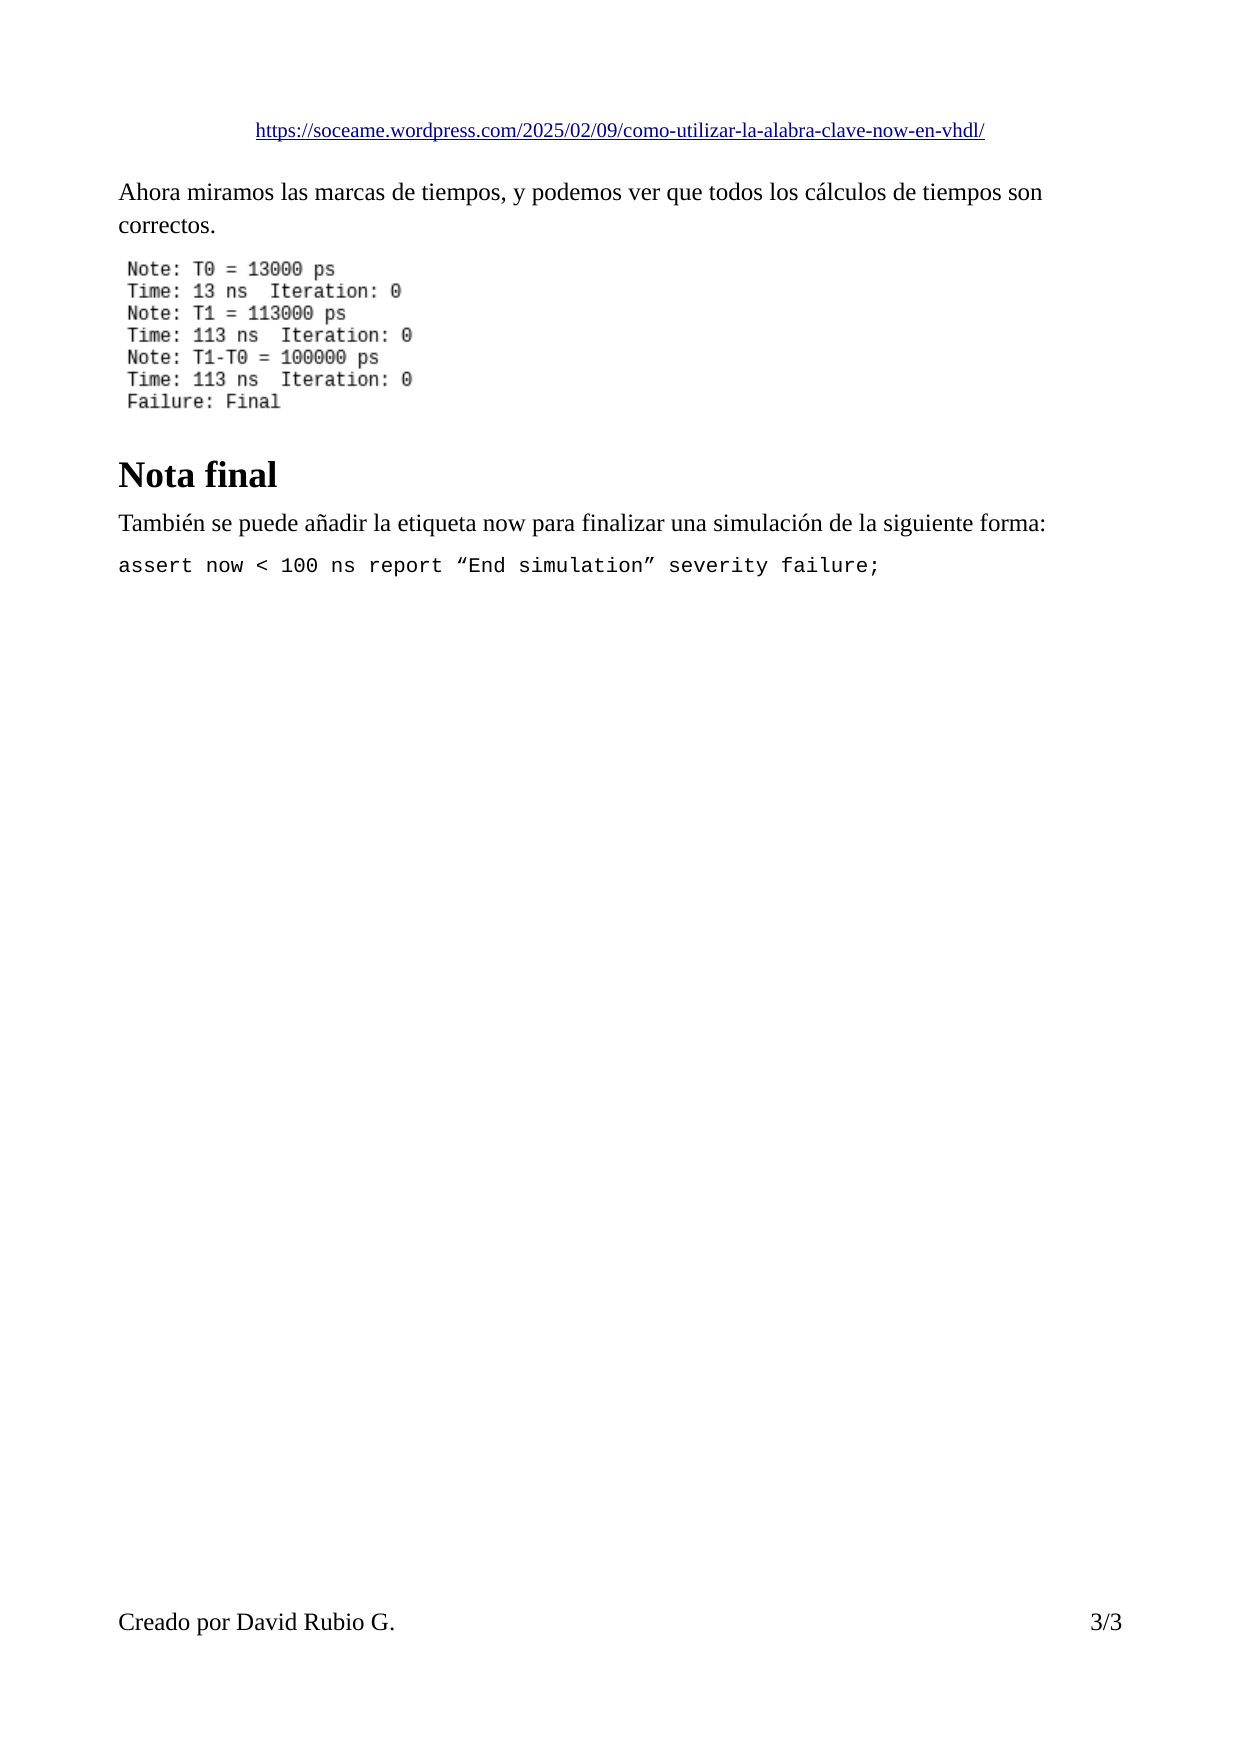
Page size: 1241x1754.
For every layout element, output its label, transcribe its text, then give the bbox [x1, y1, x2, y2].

text También se puede añadir la etiqueta now para finalizar una simulación de la siguiente forma: [118, 508, 1122, 536]
text Ahora miramos las marcas de tiempos, y podemos ver que todos los cálculos de tiempos son correctos. [118, 177, 1122, 239]
subtitle Nota final [118, 452, 1122, 495]
picture [118, 257, 414, 413]
text assert now < 100 ns report “End simulation” severity failure; [118, 555, 1122, 579]
